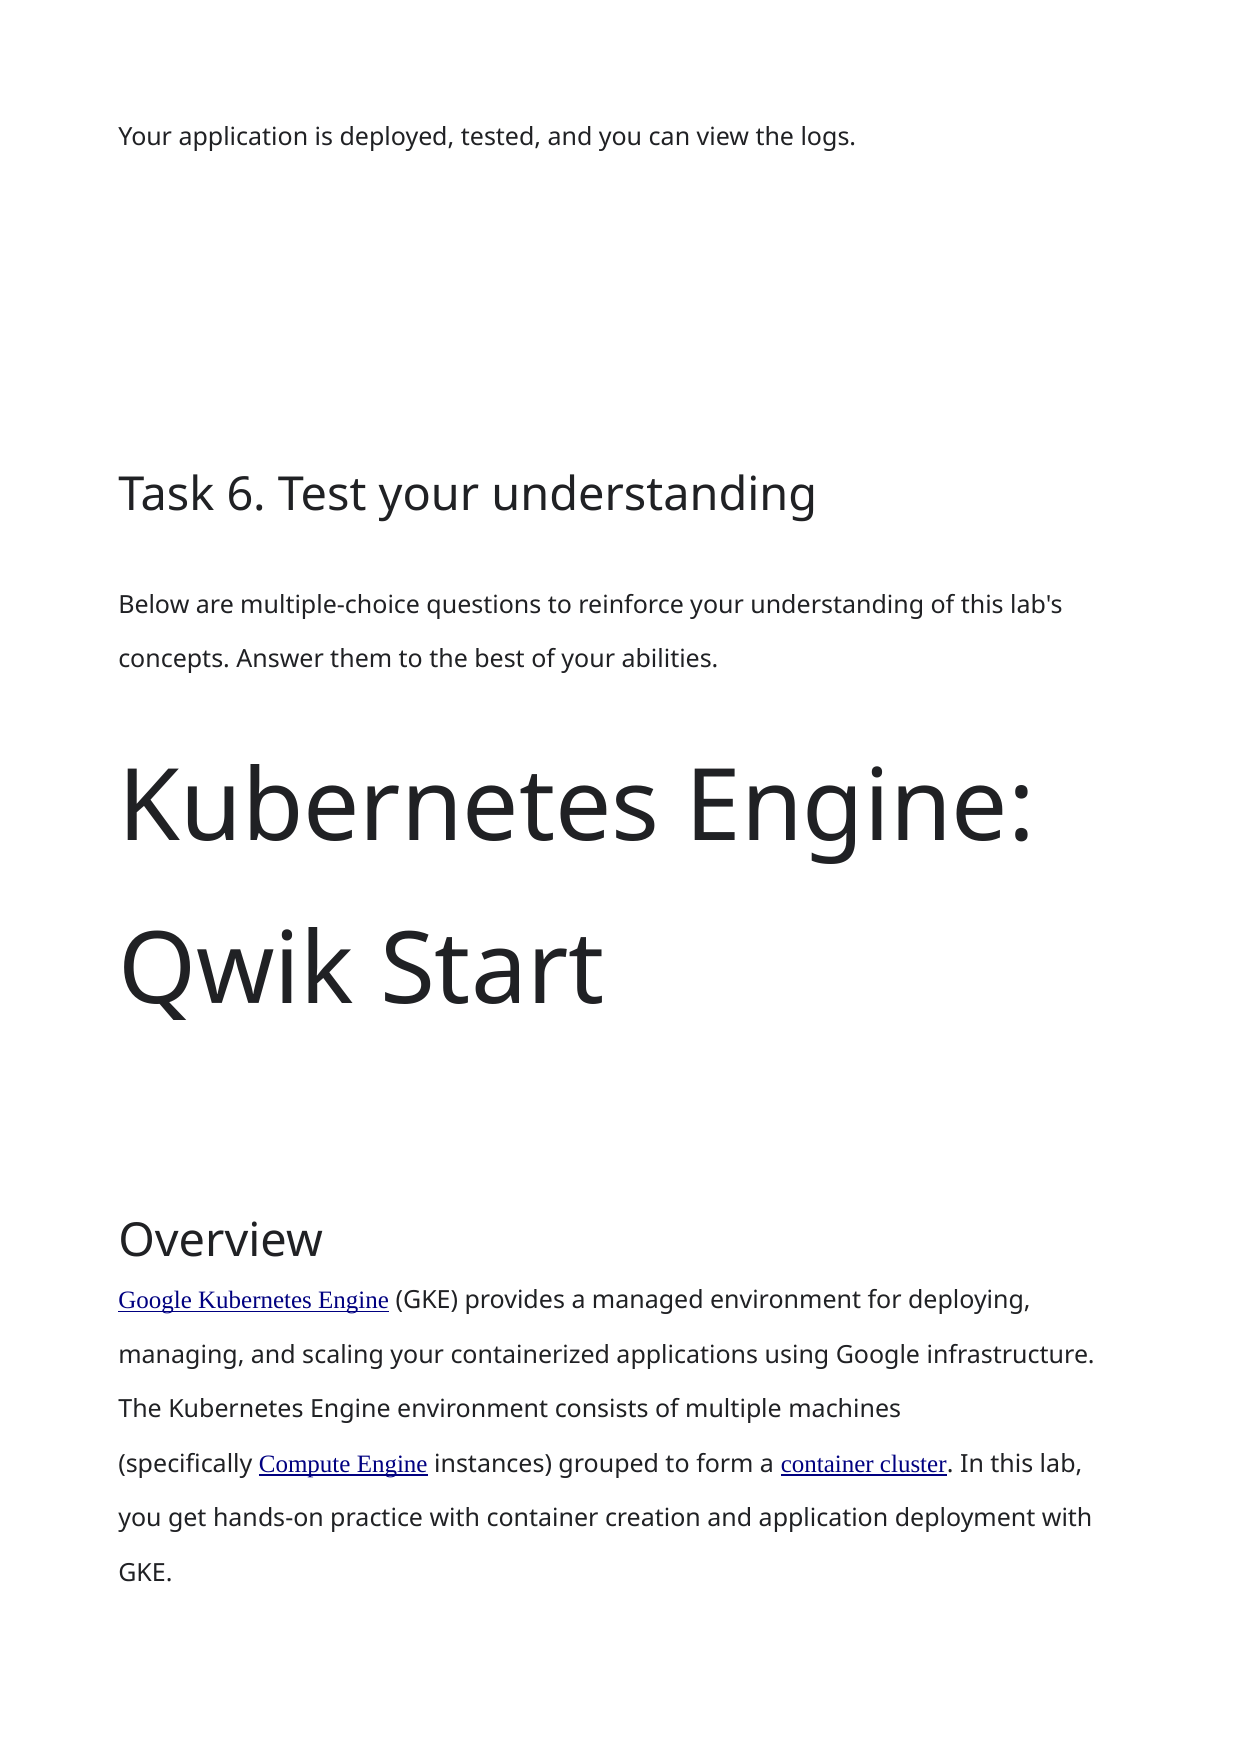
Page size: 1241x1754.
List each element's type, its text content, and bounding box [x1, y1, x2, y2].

subtitle Task 6. Test your understanding [118, 460, 1122, 524]
subtitle Overview [118, 1206, 1122, 1270]
subtitle Kubernetes Engine: Qwik Start [118, 733, 1122, 1033]
text Google Kubernetes Engine (GKE) provides a managed environment for deploying, managing, and scaling your containerized applications using Google infrastructure. The Kubernetes Engine environment consists of multiple machines (specifically Compute Engine instances) grouped to form a container cluster. In this lab, you get hands-on practice with container creation and application deployment with GKE. [118, 1282, 1122, 1589]
text Your application is deployed, tested, and you can view the logs. [118, 118, 1122, 152]
text Below are multiple-choice questions to reinforce your understanding of this lab's concepts. Answer them to the best of your abilities. [118, 587, 1122, 675]
